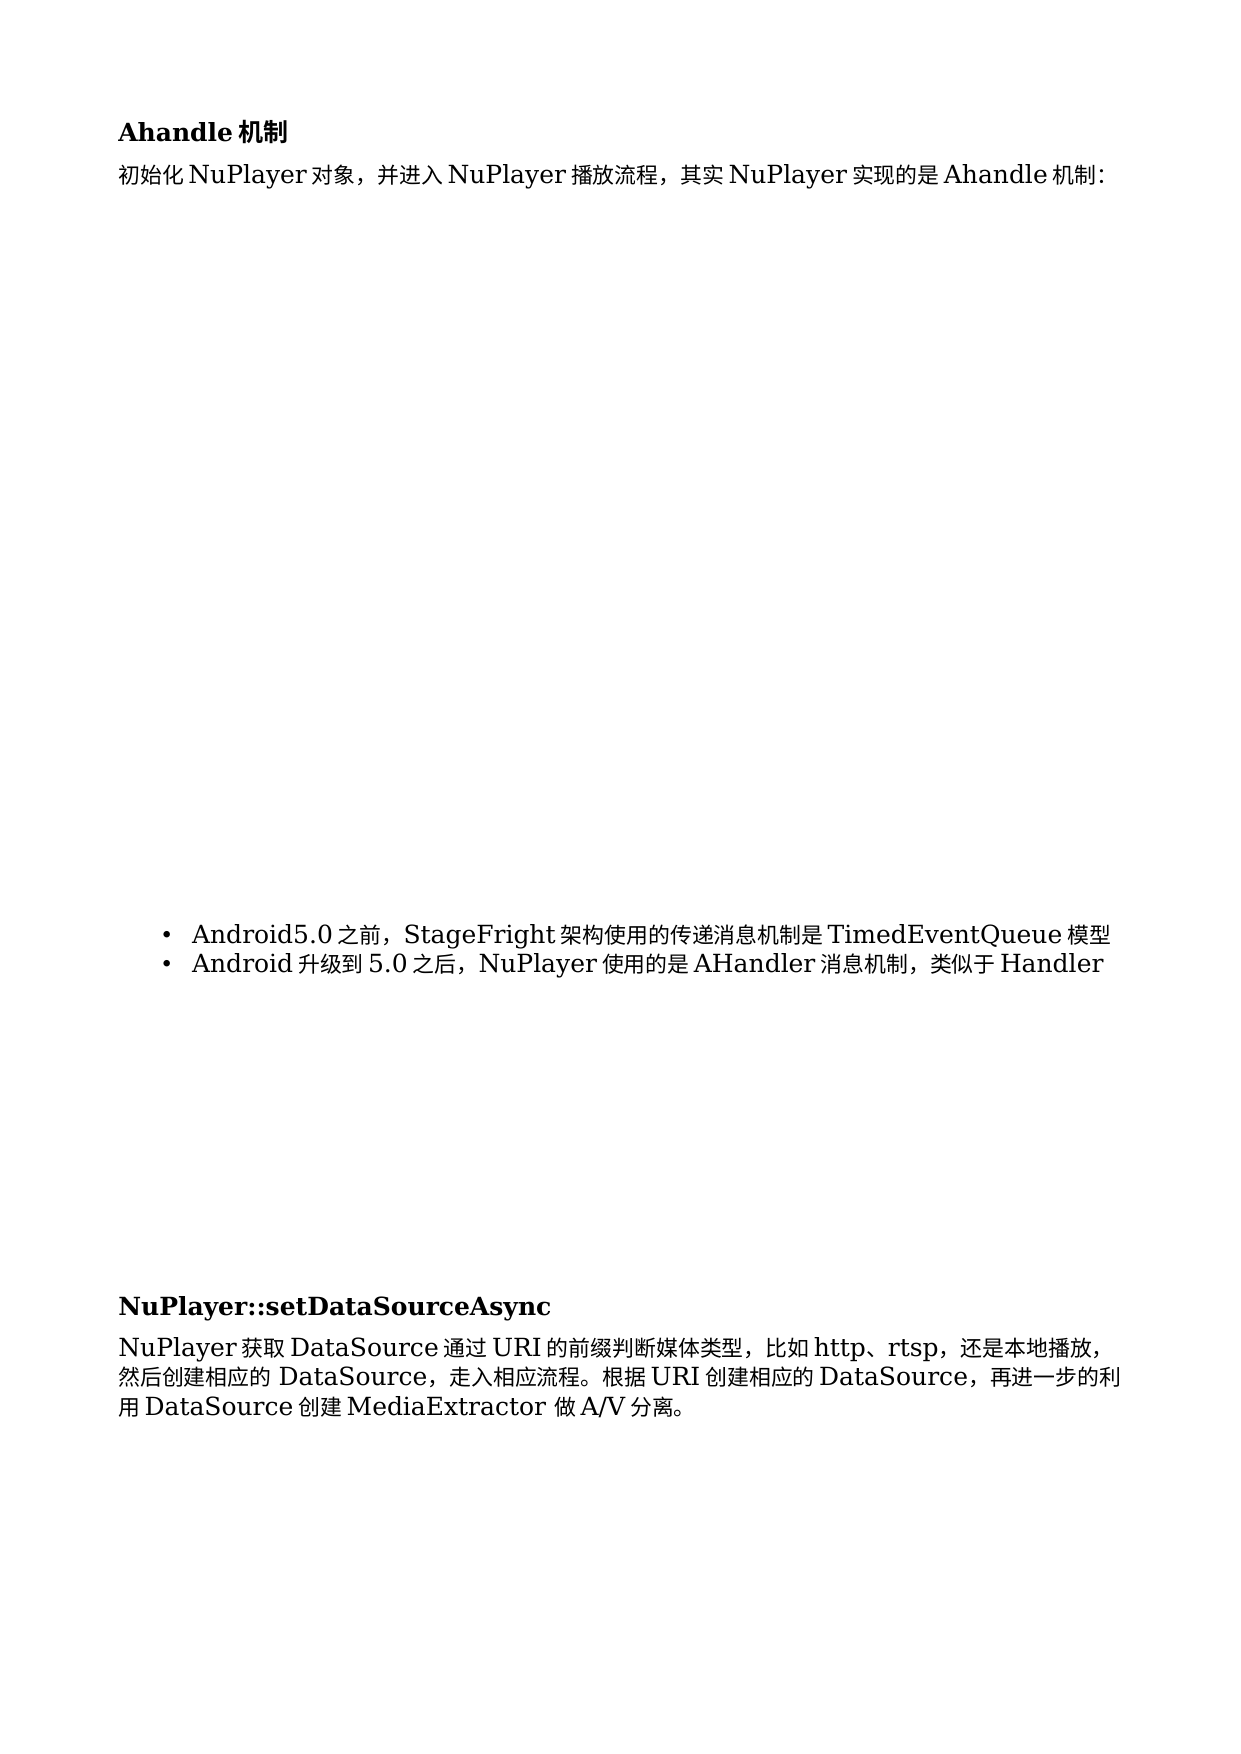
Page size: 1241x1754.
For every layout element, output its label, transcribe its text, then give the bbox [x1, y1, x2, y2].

list Android5.0之前，StageFright架构使用的传递消息机制是TimedEventQueue模型 [162, 920, 1122, 949]
list Android升级到5.0之后，NuPlayer使用的是AHandler消息机制，类似于Handler [162, 949, 1122, 1254]
text 初始化NuPlayer对象，并进入NuPlayer播放流程，其实NuPlayer实现的是Ahandle机制： [118, 160, 1122, 908]
subtitle Ahandle机制 [118, 118, 1122, 147]
text NuPlayer获取DataSource通过URI的前缀判断媒体类型，比如http、rtsp，还是本地播放，然后创建相应的 DataSource，走入相应流程。根据URI创建相应的DataSource，再进一步的利用DataSource创建MediaExtractor 做A/V分离。 [118, 1333, 1122, 1421]
subtitle NuPlayer::setDataSourceAsync [118, 1291, 1122, 1321]
